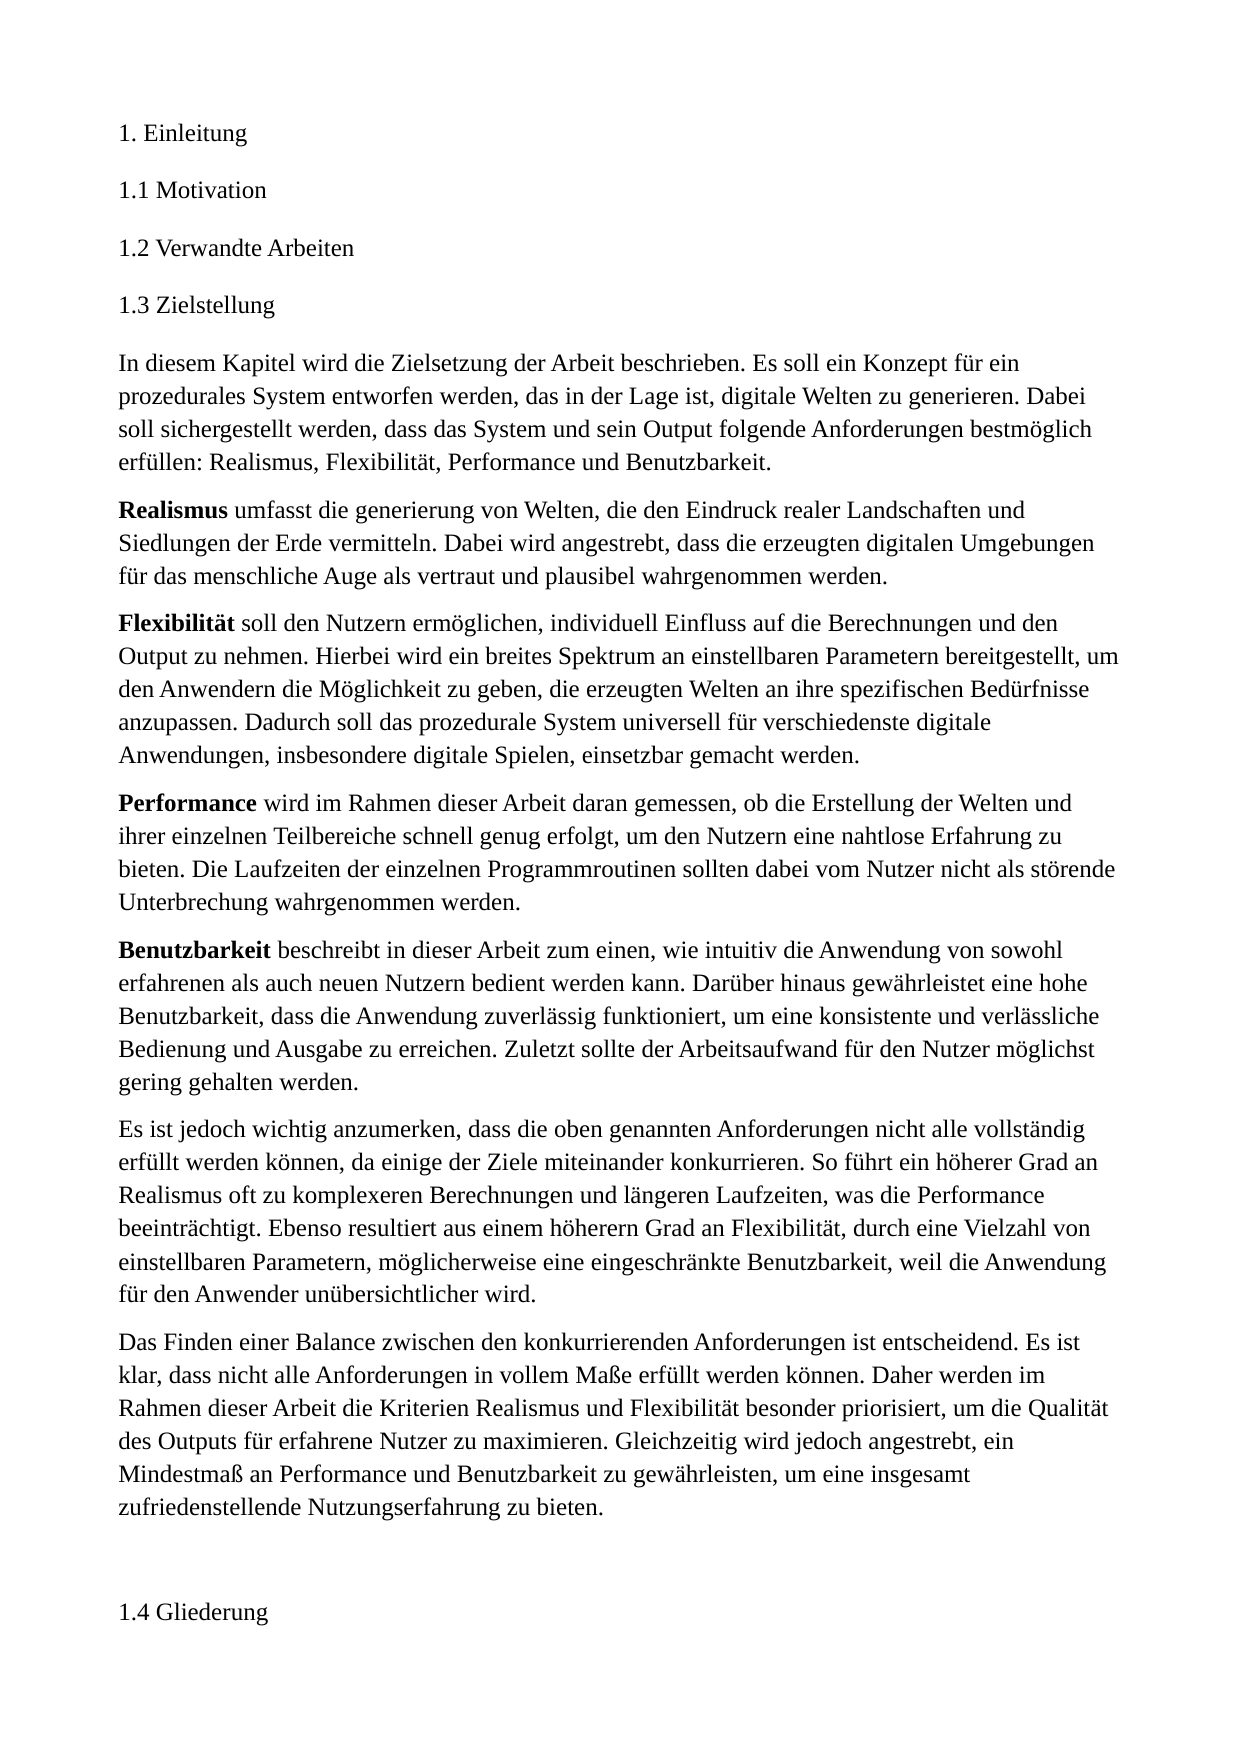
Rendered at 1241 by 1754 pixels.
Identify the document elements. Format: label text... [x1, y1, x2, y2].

text Es ist jedoch wichtig anzumerken, dass die oben genannten Anforderungen nicht alle vollständig erfüllt werden können, da einige der Ziele miteinander konkurrieren. So führt ein höherer Grad an Realismus oft zu komplexeren Berechnungen und längeren Laufzeiten, was die Performance beeinträchtigt. Ebenso resultiert aus einem höherern Grad an Flexibilität, durch eine Vielzahl von einstellbaren Parametern, möglicherweise eine eingeschränkte Benutzbarkeit, weil die Anwendung für den Anwender unübersichtlicher wird. [118, 1114, 1122, 1308]
text 1.3 Zielstellung [118, 291, 1122, 319]
text Performance wird im Rahmen dieser Arbeit daran gemessen, ob die Erstellung der Welten und ihrer einzelnen Teilbereiche schnell genug erfolgt, um den Nutzern eine nahtlose Erfahrung zu bieten. Die Laufzeiten der einzelnen Programmroutinen sollten dabei vom Nutzer nicht als störende Unterbrechung wahrgenommen werden. [118, 788, 1122, 916]
text 1. Einleitung [118, 118, 1122, 147]
text Flexibilität soll den Nutzern ermöglichen, individuell Einfluss auf die Berechnungen und den Output zu nehmen. Hierbei wird ein breites Spektrum an einstellbaren Parametern bereitgestellt, um den Anwendern die Möglichkeit zu geben, die erzeugten Welten an ihre spezifischen Bedürfnisse anzupassen. Dadurch soll das prozedurale System universell für verschiedenste digitale Anwendungen, insbesondere digitale Spielen, einsetzbar gemacht werden. [118, 608, 1122, 769]
text 1.2 Verwandte Arbeiten [118, 233, 1122, 262]
text Benutzbarkeit beschreibt in dieser Arbeit zum einen, wie intuitiv die Anwendung von sowohl erfahrenen als auch neuen Nutzern bedient werden kann. Darüber hinaus gewährleistet eine hohe Benutzbarkeit, dass die Anwendung zuverlässig funktioniert, um eine konsistente und verlässliche Bedienung und Ausgabe zu erreichen. Zuletzt sollte der Arbeitsaufwand für den Nutzer möglichst gering gehalten werden. [118, 935, 1122, 1096]
text Das Finden einer Balance zwischen den konkurrierenden Anforderungen ist entscheidend. Es ist klar, dass nicht alle Anforderungen in vollem Maße erfüllt werden können. Daher werden im Rahmen dieser Arbeit die Kriterien Realismus und Flexibilität besonder priorisiert, um die Qualität des Outputs für erfahrene Nutzer zu maximieren. Gleichzeitig wird jedoch angestrebt, ein Mindestmaß an Performance und Benutzbarkeit zu gewährleisten, um eine insgesamt zufriedenstellende Nutzungserfahrung zu bieten. [118, 1327, 1122, 1521]
text 1.1 Motivation [118, 176, 1122, 204]
text 1.4 Gliederung [118, 1597, 1122, 1626]
text Realismus umfasst die generierung von Welten, die den Eindruck realer Landschaften und Siedlungen der Erde vermitteln. Dabei wird angestrebt, dass die erzeugten digitalen Umgebungen für das menschliche Auge als vertraut und plausibel wahrgenommen werden. [118, 495, 1122, 589]
text In diesem Kapitel wird die Zielsetzung der Arbeit beschrieben. Es soll ein Konzept für ein prozedurales System entworfen werden, das in der Lage ist, digitale Welten zu generieren. Dabei soll sichergestellt werden, dass das System und sein Output folgende Anforderungen bestmöglich erfüllen: Realismus, Flexibilität, Performance und Benutzbarkeit. [118, 348, 1122, 476]
